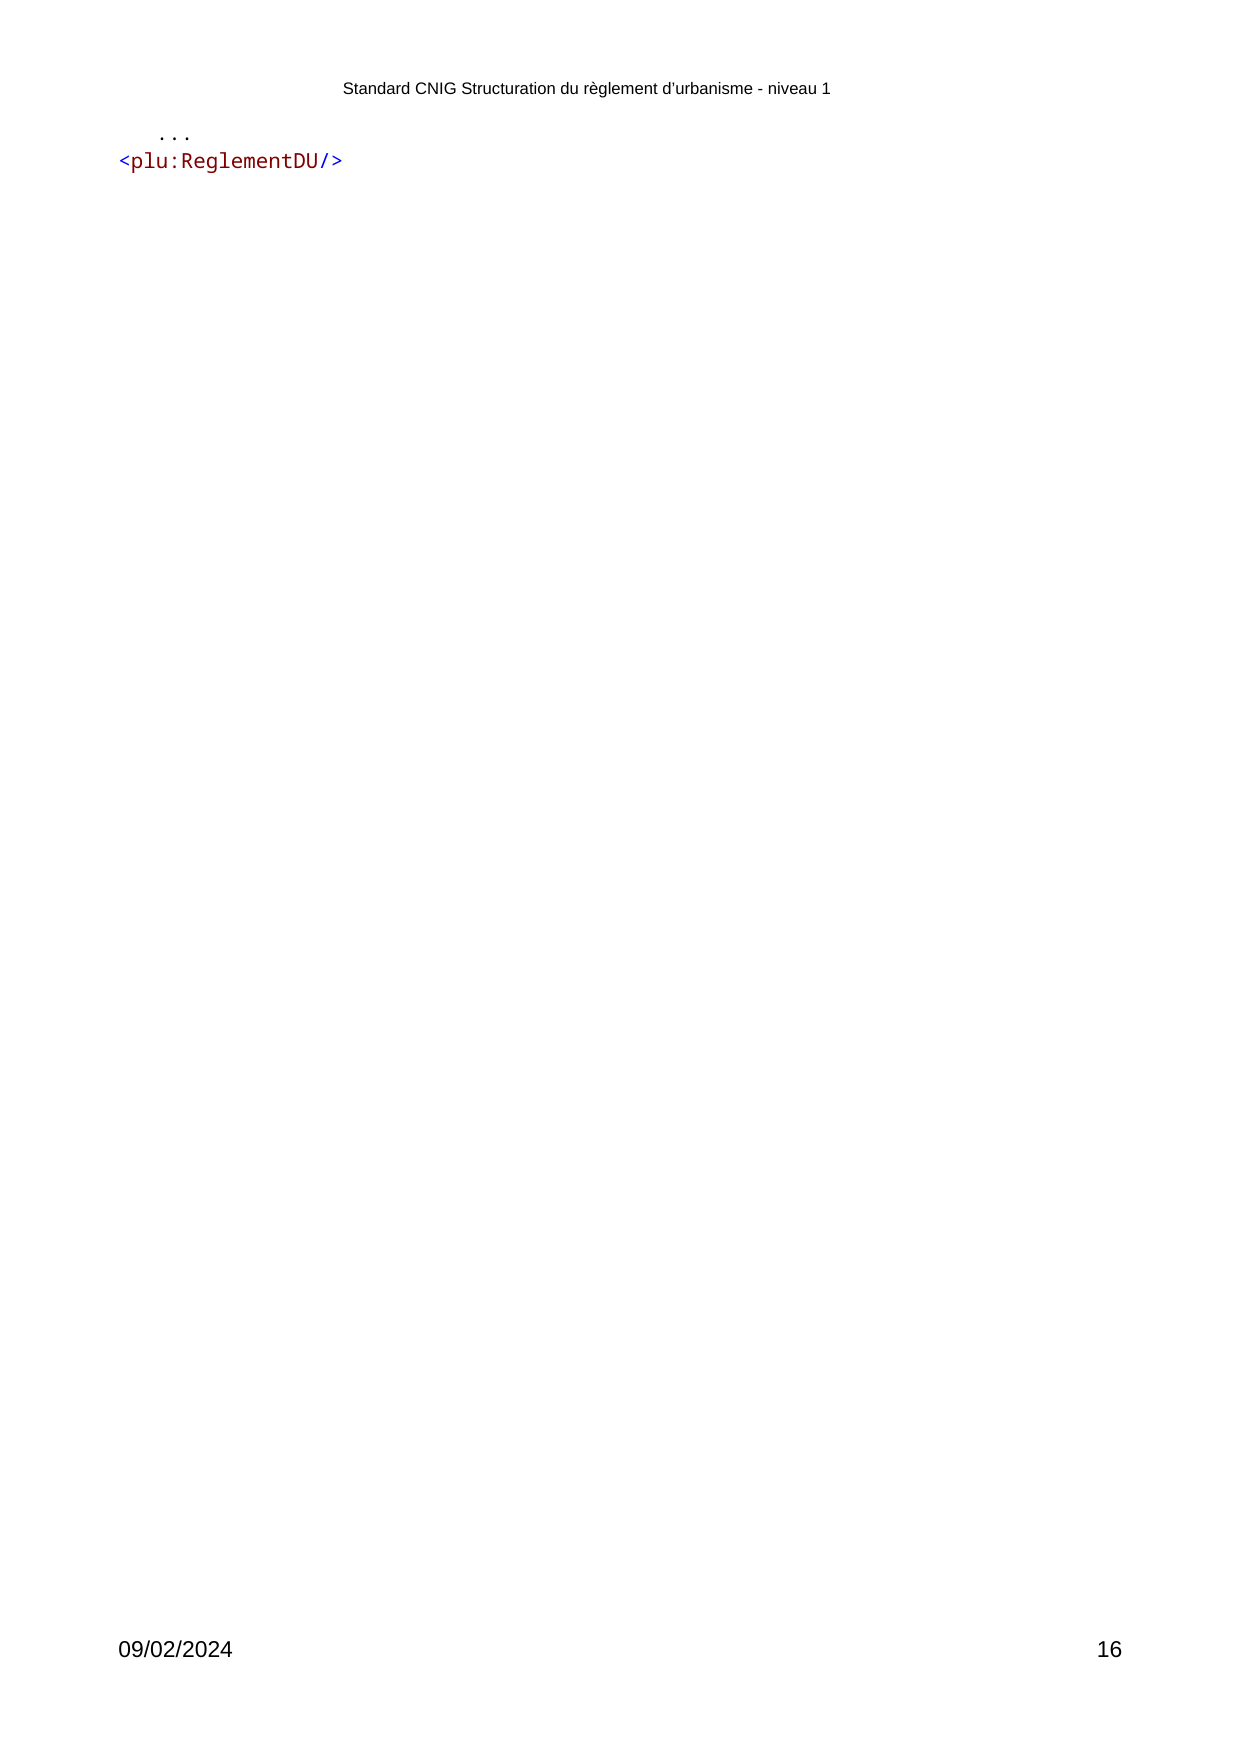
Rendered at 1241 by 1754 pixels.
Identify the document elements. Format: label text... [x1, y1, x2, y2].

text <plu:ReglementDU/> [118, 147, 1122, 175]
text ... [118, 118, 1122, 147]
